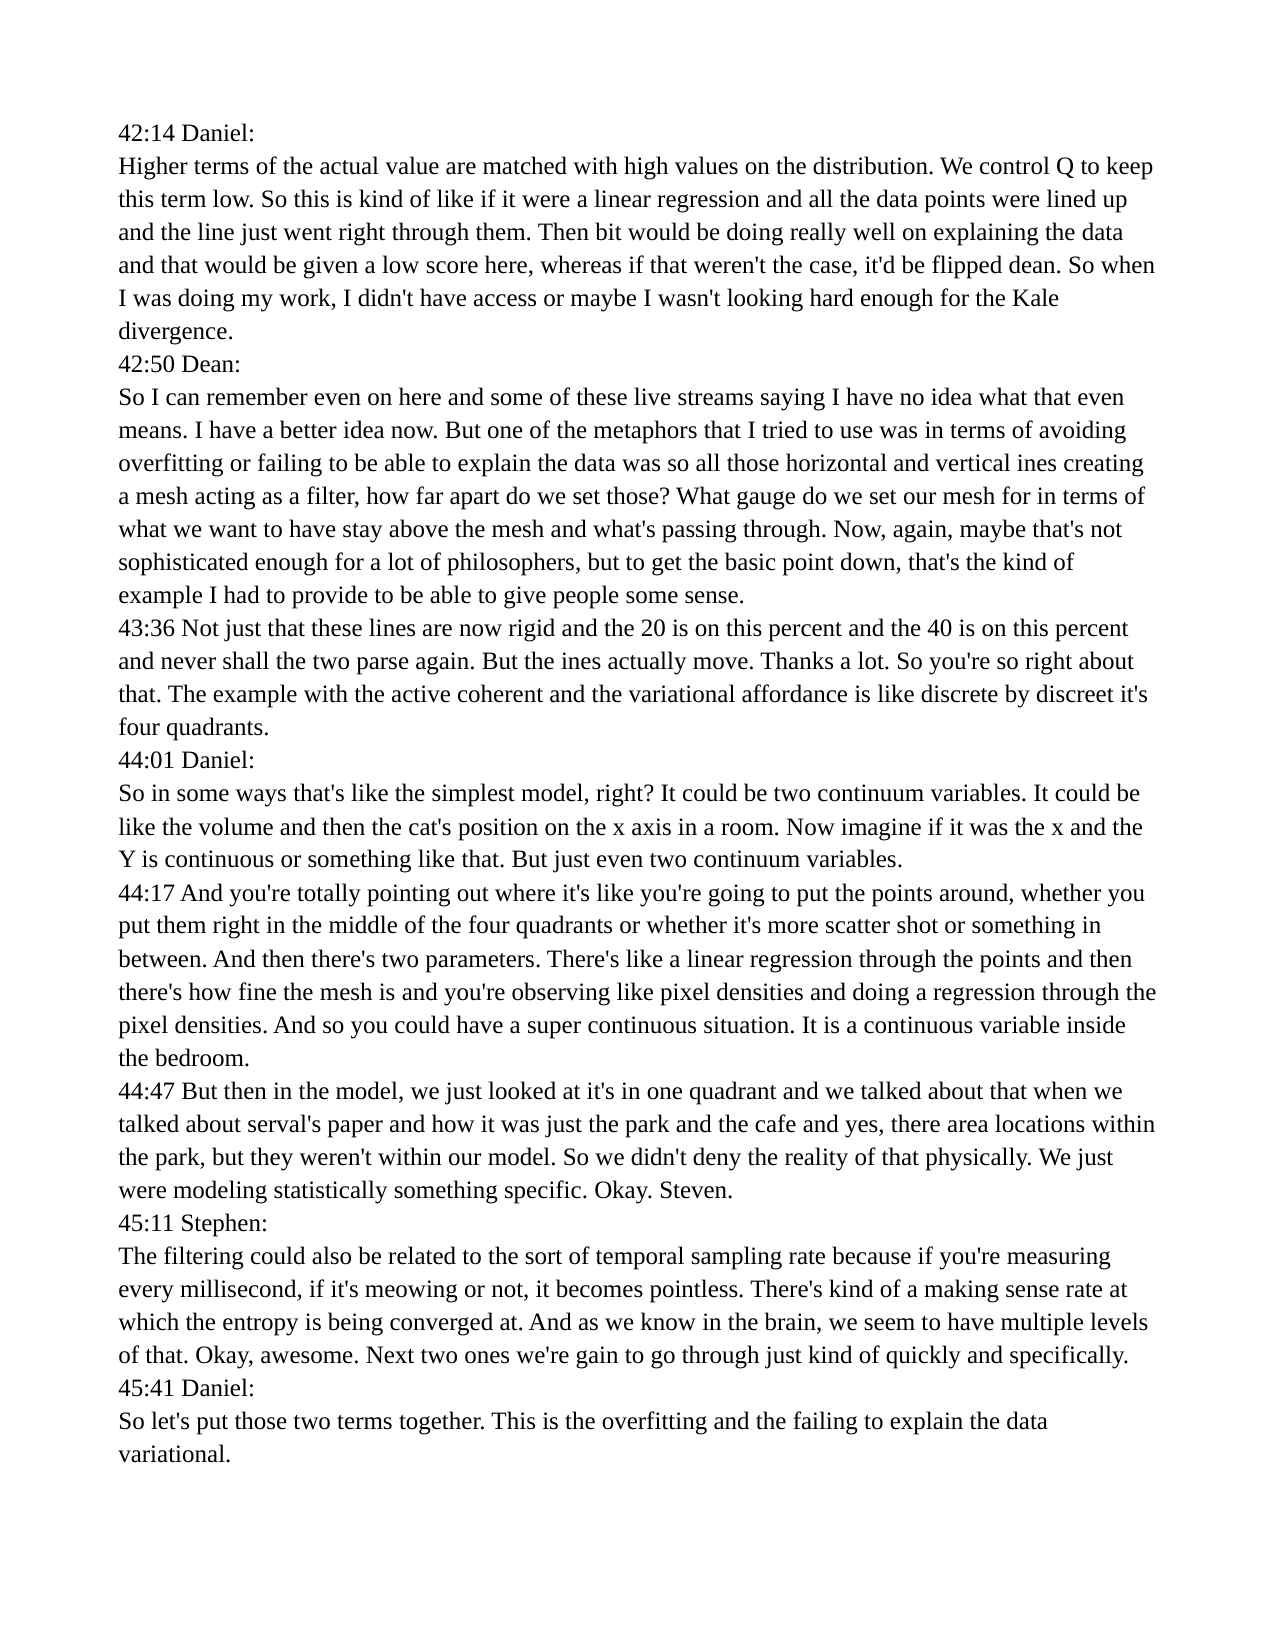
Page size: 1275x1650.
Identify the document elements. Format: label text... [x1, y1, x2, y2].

text 42:14 Daniel: Higher terms of the actual value are matched with high values on the distribution. We control Q to keep this term low. So this is kind of like if it were a linear regression and all the data points were lined up and the line just went right through them. Then bit would be doing really well on explaining the data and that would be given a low score here, whereas if that weren't the case, it'd be flipped dean. So when I was doing my work, I didn't have access or maybe I wasn't looking hard enough for the Kale divergence. 42:50 Dean: So I can remember even on here and some of these live streams saying I have no idea what that even means. I have a better idea now. But one of the metaphors that I tried to use was in terms of avoiding overfitting or failing to be able to explain the data was so all those horizontal and vertical ines creating a mesh acting as a filter, how far apart do we set those? What gauge do we set our mesh for in terms of what we want to have stay above the mesh and what's passing through. Now, again, maybe that's not sophisticated enough for a lot of philosophers, but to get the basic point down, that's the kind of example I had to provide to be able to give people some sense. 43:36 Not just that these lines are now rigid and the 20 is on this percent and the 40 is on this percent and never shall the two parse again. But the ines actually move. Thanks a lot. So you're so right about that. The example with the active coherent and the variational affordance is like discrete by discreet it's four quadrants. 44:01 Daniel: So in some ways that's like the simplest model, right? It could be two continuum variables. It could be like the volume and then the cat's position on the x axis in a room. Now imagine if it was the x and the Y is continuous or something like that. But just even two continuum variables. 44:17 And you're totally pointing out where it's like you're going to put the points around, whether you put them right in the middle of the four quadrants or whether it's more scatter shot or something in between. And then there's two parameters. There's like a linear regression through the points and then there's how fine the mesh is and you're observing like pixel densities and doing a regression through the pixel densities. And so you could have a super continuous situation. It is a continuous variable inside the bedroom. 44:47 But then in the model, we just looked at it's in one quadrant and we talked about that when we talked about serval's paper and how it was just the park and the cafe and yes, there area locations within the park, but they weren't within our model. So we didn't deny the reality of that physically. We just were modeling statistically something specific. Okay. Steven. 45:11 Stephen: The filtering could also be related to the sort of temporal sampling rate because if you're measuring every millisecond, if it's meowing or not, it becomes pointless. There's kind of a making sense rate at which the entropy is being converged at. And as we know in the brain, we seem to have multiple levels of that. Okay, awesome. Next two ones we're gain to go through just kind of quickly and specifically. 45:41 Daniel: So let's put those two terms together. This is the overfitting and the failing to explain the data variational. [118, 118, 1157, 1468]
